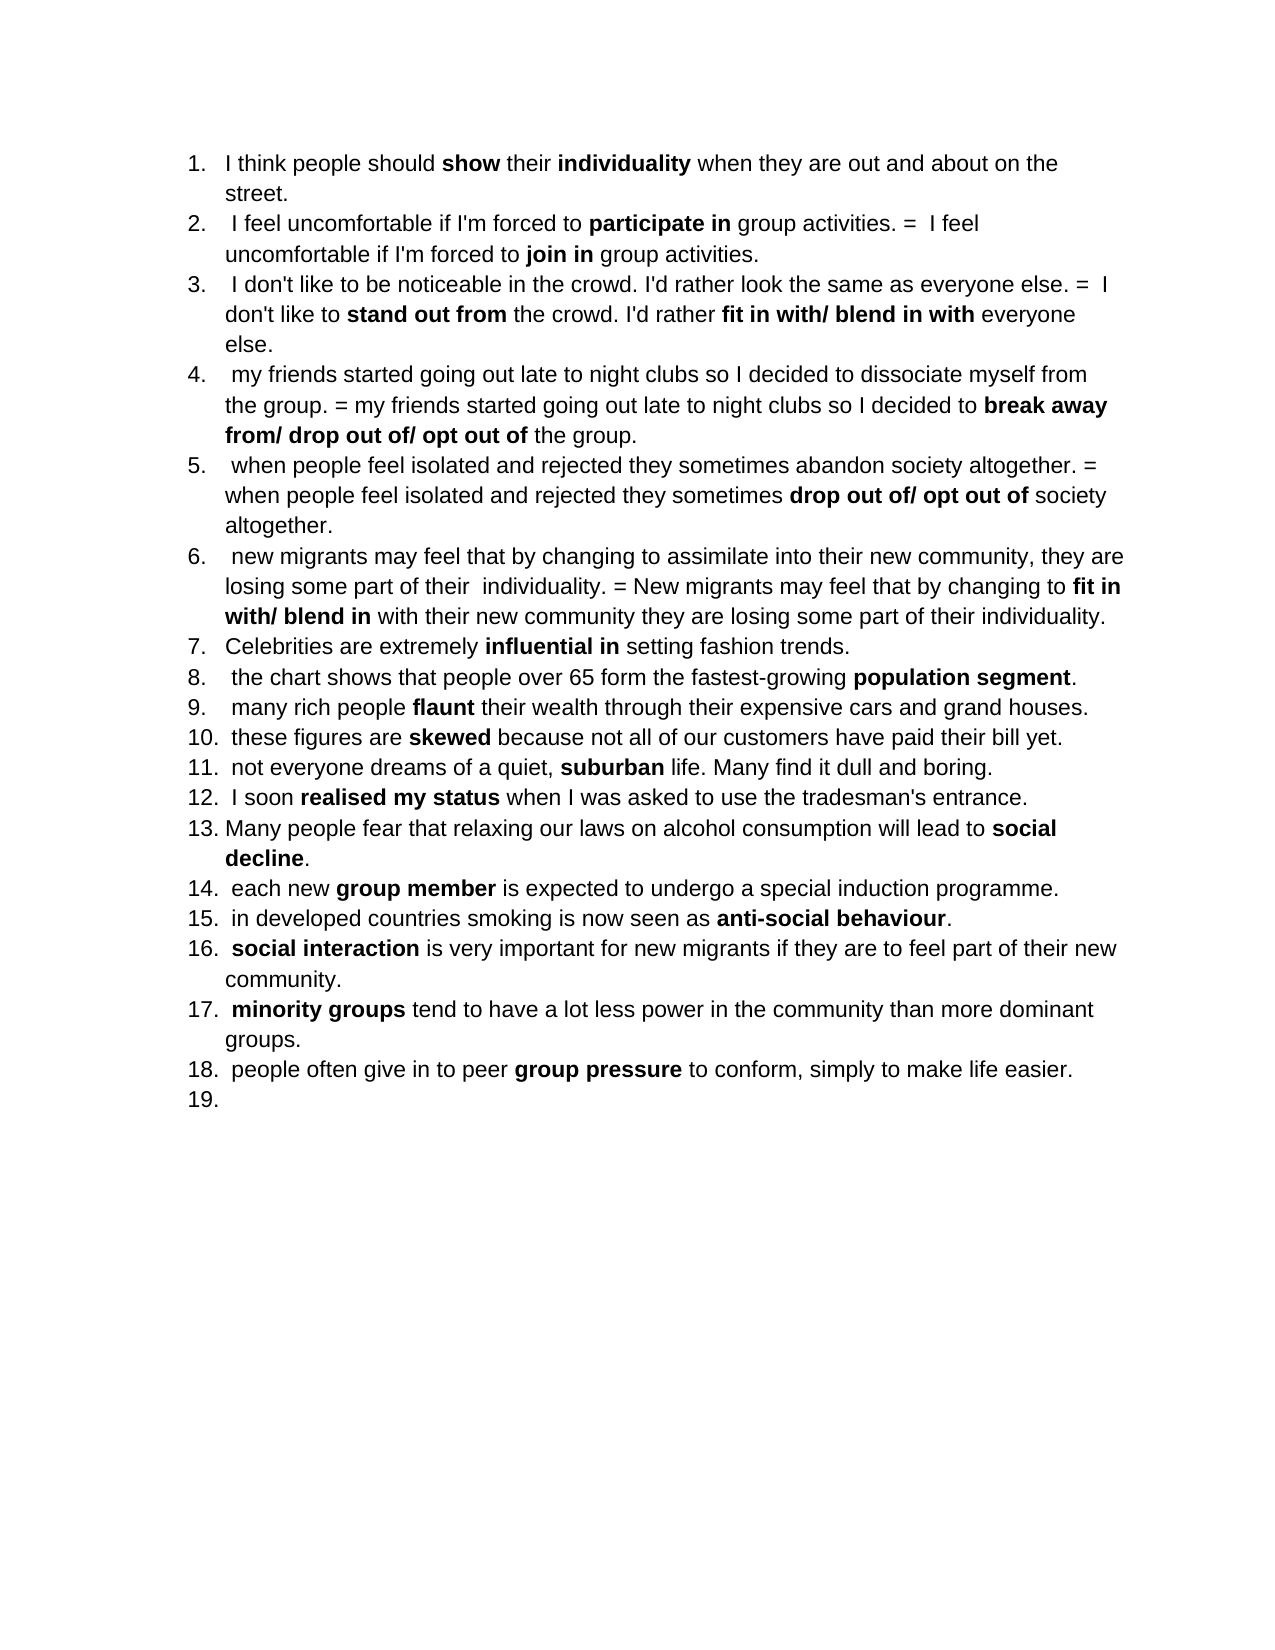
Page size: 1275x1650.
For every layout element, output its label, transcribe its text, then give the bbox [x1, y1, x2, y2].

list when people feel isolated and rejected they sometimes abandon society altogether. = when people feel isolated and rejected they sometimes drop out of/ opt out of society altogether. [187, 452, 1125, 539]
list each new group member is expected to undergo a special induction programme. [187, 875, 1125, 901]
list people often give in to peer group pressure to conform, simply to make life easier. [187, 1056, 1125, 1083]
list I think people should show their individuality when they are out and about on the street. [187, 150, 1125, 207]
list minority groups tend to have a lot less power in the community than more dominant groups. [187, 996, 1125, 1052]
list Celebrities are extremely influential in setting fashion trends. [187, 633, 1125, 660]
list in developed countries smoking is now seen as anti-social behaviour. [187, 905, 1125, 932]
list social interaction is very important for new migrants if they are to feel part of their new community. [187, 935, 1125, 992]
list many rich people flaunt their wealth through their expensive cars and grand houses. [187, 694, 1125, 720]
list not everyone dreams of a quiet, suburban life. Many find it dull and boring. [187, 754, 1125, 781]
list Many people fear that relaxing our laws on alcohol consumption will lead to social decline. [187, 814, 1125, 871]
list the chart shows that people over 65 form the fastest-growing population segment. [187, 663, 1125, 690]
list I don't like to be noticeable in the crowd. I'd rather look the same as everyone else. = I don't like to stand out from the crowd. I'd rather fit in with/ blend in with everyone else. [187, 271, 1125, 358]
list these figures are skewed because not all of our customers have paid their bill yet. [187, 724, 1125, 750]
list new migrants may feel that by changing to assimilate into their new community, they are losing some part of their individuality. = New migrants may feel that by changing to fit in with/ blend in with their new community they are losing some part of their individuality. [187, 543, 1125, 629]
list I soon realised my status when I was asked to use the tradesman's entrance. [187, 784, 1125, 811]
list my friends started going out late to night clubs so I decided to dissociate myself from the group. = my friends started going out late to night clubs so I decided to break away from/ drop out of/ opt out of the group. [187, 361, 1125, 448]
list I feel uncomfortable if I'm forced to participate in group activities. = I feel uncomfortable if I'm forced to join in group activities. [187, 210, 1125, 267]
